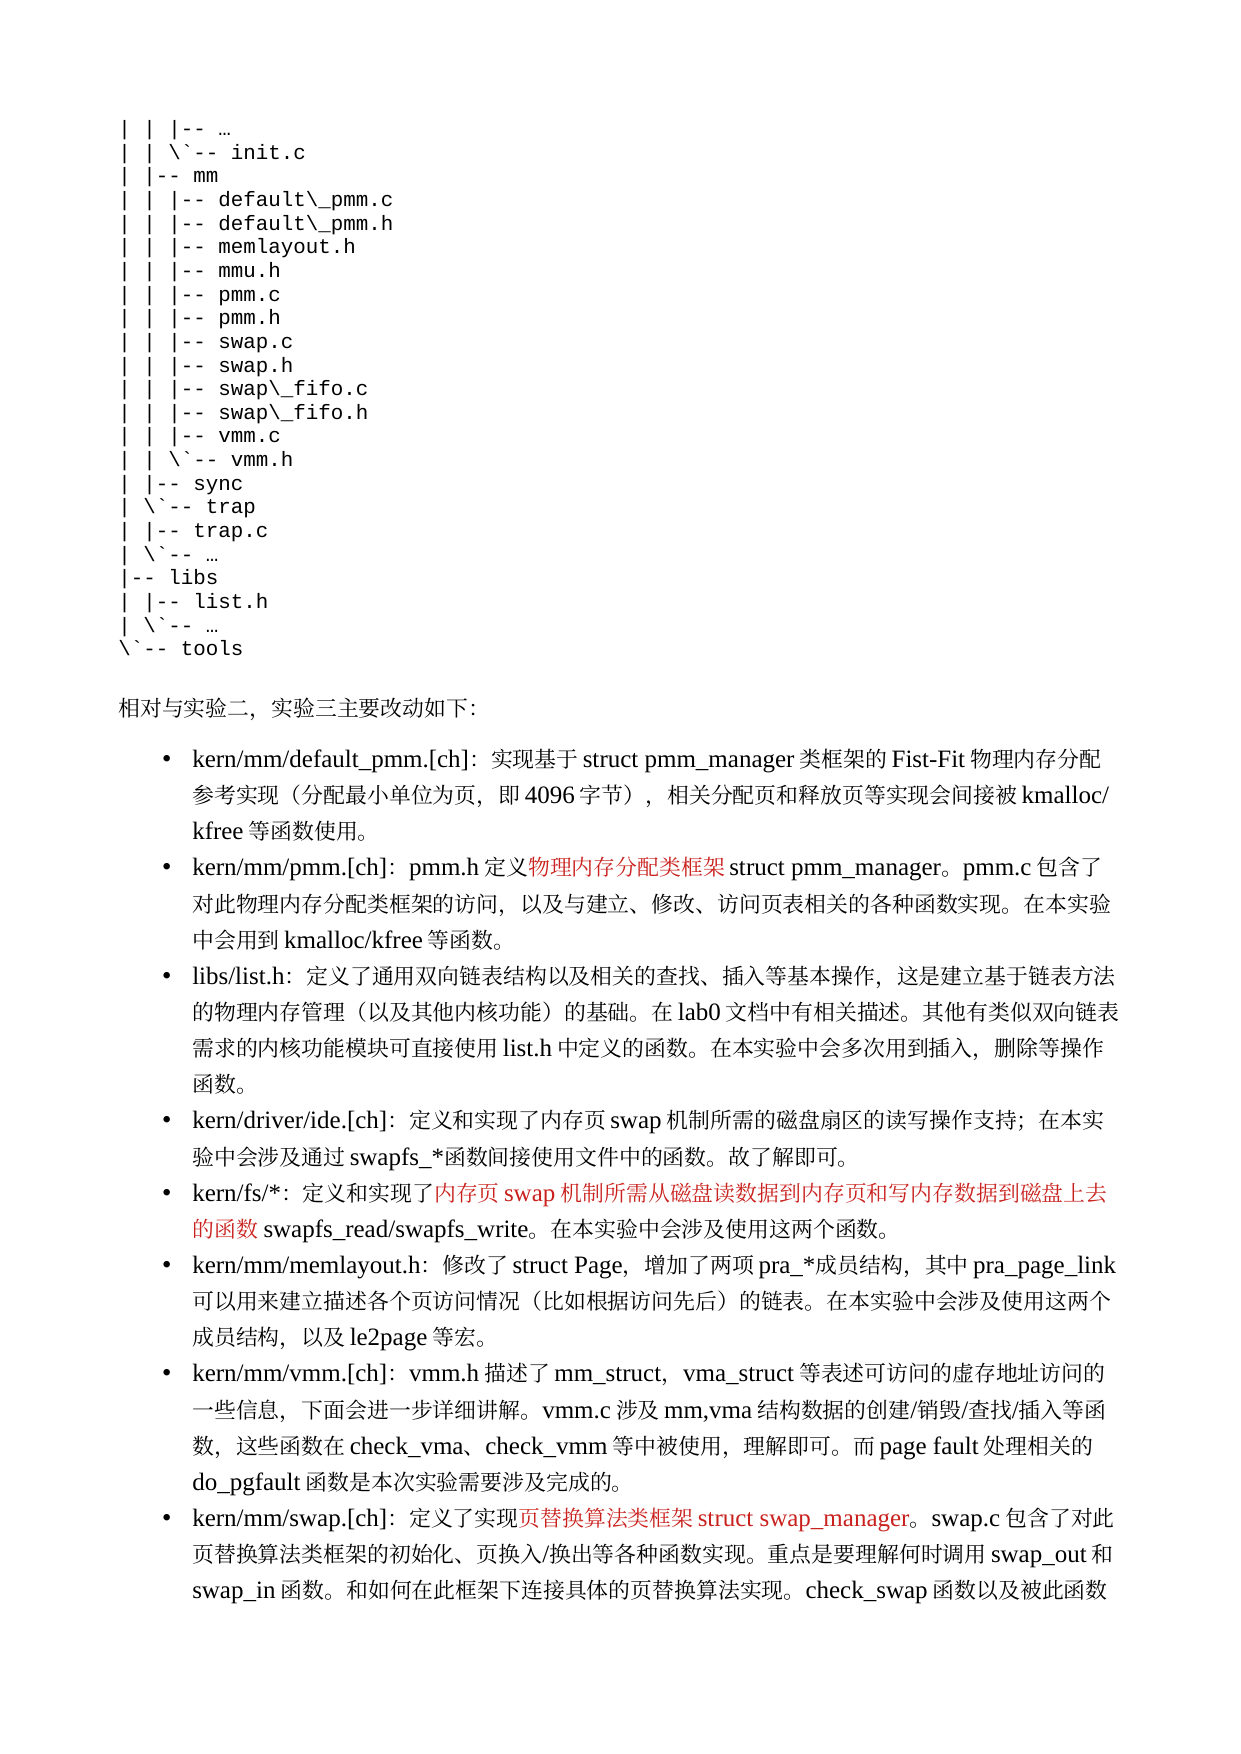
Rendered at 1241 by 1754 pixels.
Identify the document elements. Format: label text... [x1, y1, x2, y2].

list kern/driver/ide.[ch]：定义和实现了内存页swap机制所需的磁盘扇区的读写操作支持；在本实验中会涉及通过swapfs_*函数间接使用文件中的函数。故了解即可。 [162, 1104, 1122, 1171]
text |-- libs [118, 567, 1122, 591]
text | | |-- pmm.c [118, 284, 1122, 307]
text \`-- tools [118, 638, 1122, 662]
text | | |-- pmm.h [118, 307, 1122, 331]
text | |-- trap.c [118, 520, 1122, 544]
text | | |-- … [118, 118, 1122, 142]
text | | |-- memlayout.h [118, 236, 1122, 260]
text | | |-- swap\_fifo.c [118, 378, 1122, 402]
text 相对与实验二，实验三主要改动如下： [118, 691, 1122, 723]
text | | |-- default\_pmm.c [118, 189, 1122, 213]
text | | |-- swap\_fifo.h [118, 402, 1122, 426]
text | | \`-- init.c [118, 142, 1122, 165]
list kern/mm/swap.[ch]：定义了实现页替换算法类框架struct swap_manager。swap.c包含了对此页替换算法类框架的初始化、页换入/换出等各种函数实现。重点是要理解何时调用swap_out和swap_in函数。和如何在此框架下连接具体的页替换算法实现。check_swap函数以及被此函数 [162, 1501, 1122, 1605]
text | \`-- … [118, 544, 1122, 567]
text | | |-- default\_pmm.h [118, 213, 1122, 236]
list libs/list.h：定义了通用双向链表结构以及相关的查找、插入等基本操作，这是建立基于链表方法的物理内存管理（以及其他内核功能）的基础。在lab0文档中有相关描述。其他有类似双向链表需求的内核功能模块可直接使用list.h中定义的函数。在本实验中会多次用到插入，删除等操作函数。 [162, 959, 1122, 1099]
list kern/fs/*：定义和实现了内存页swap机制所需从磁盘读数据到内存页和写内存数据到磁盘上去的函数 swapfs_read/swapfs_write。在本实验中会涉及使用这两个函数。 [162, 1176, 1122, 1243]
text | | |-- mmu.h [118, 260, 1122, 284]
text | | |-- swap.c [118, 331, 1122, 354]
text | | |-- vmm.c [118, 426, 1122, 449]
text | |-- list.h [118, 591, 1122, 615]
text | \`-- … [118, 615, 1122, 638]
text | \`-- trap [118, 496, 1122, 520]
list kern/mm/memlayout.h：修改了struct Page，增加了两项pra_*成员结构，其中pra_page_link可以用来建立描述各个页访问情况（比如根据访问先后）的链表。在本实验中会涉及使用这两个成员结构，以及le2page等宏。 [162, 1248, 1122, 1352]
text | |-- sync [118, 473, 1122, 496]
text | | |-- swap.h [118, 354, 1122, 378]
list kern/mm/default_pmm.[ch]：实现基于struct pmm_manager类框架的Fist-Fit物理内存分配参考实现（分配最小单位为页，即4096字节），相关分配页和释放页等实现会间接被kmalloc/kfree等函数使用。 [162, 742, 1122, 846]
text | |-- mm [118, 165, 1122, 189]
text | | \`-- vmm.h [118, 449, 1122, 473]
list kern/mm/vmm.[ch]：vmm.h描述了mm_struct，vma_struct等表述可访问的虚存地址访问的一些信息，下面会进一步详细讲解。vmm.c涉及mm,vma结构数据的创建/销毁/查找/插入等函数，这些函数在check_vma、check_vmm等中被使用，理解即可。而page fault处理相关的do_pgfault函数是本次实验需要涉及完成的。 [162, 1357, 1122, 1497]
list kern/mm/pmm.[ch]：pmm.h定义物理内存分配类框架struct pmm_manager。pmm.c包含了对此物理内存分配类框架的访问，以及与建立、修改、访问页表相关的各种函数实现。在本实验中会用到kmalloc/kfree等函数。 [162, 851, 1122, 954]
